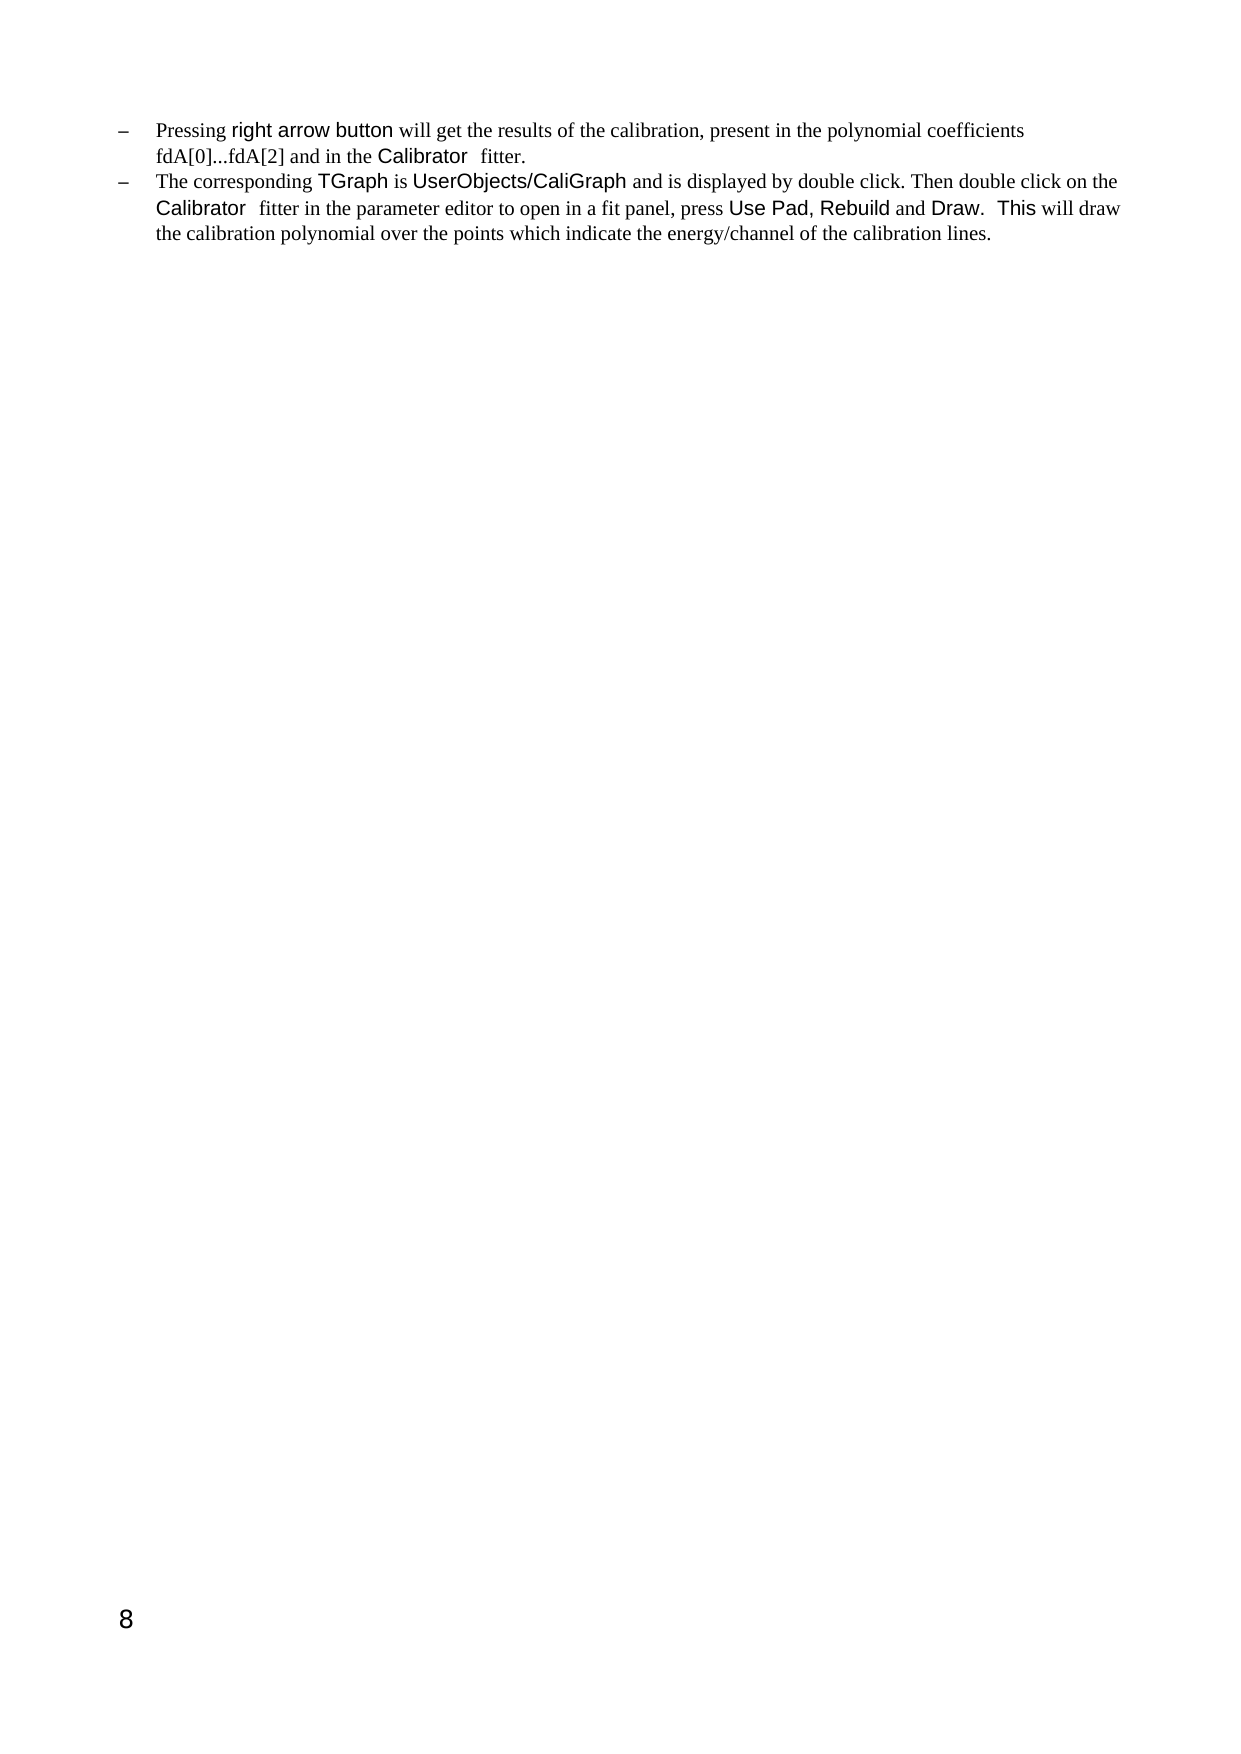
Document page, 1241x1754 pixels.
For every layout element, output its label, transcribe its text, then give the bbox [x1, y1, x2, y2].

list The corresponding TGraph is UserObjects/CaliGraph and is displayed by double click. Then double click on the Calibrator fitter in the parameter editor to open in a fit panel, press Use Pad, Rebuild and Draw. This will draw the calibration polynomial over the points which indicate the energy/channel of the calibration lines. [118, 170, 1122, 245]
list Pressing right arrow button will get the results of the calibration, present in the polynomial coefficients fdA[0]...fdA[2] and in the Calibrator fitter. [118, 118, 1122, 170]
